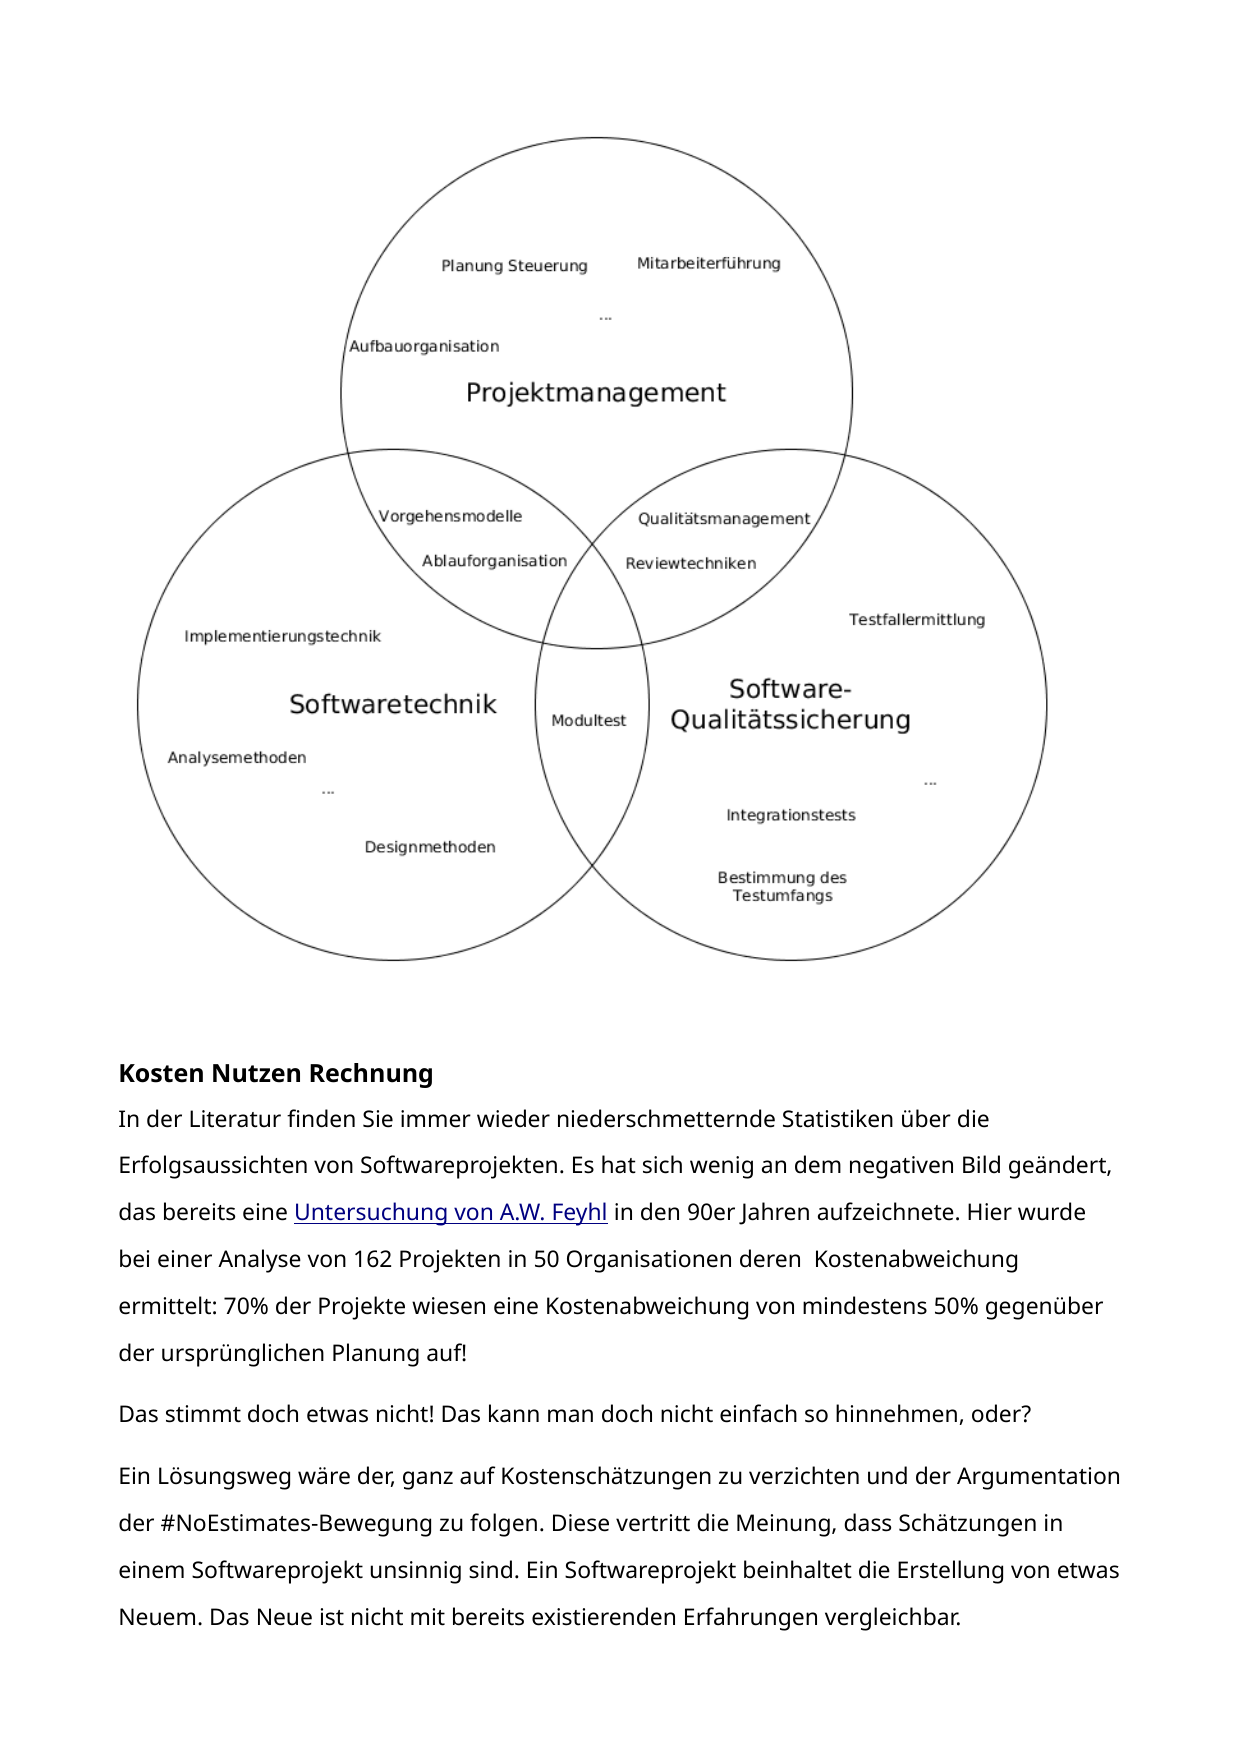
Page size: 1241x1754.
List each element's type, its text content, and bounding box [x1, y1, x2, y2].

subtitle Kosten Nutzen Rechnung [118, 1056, 1122, 1090]
text Das stimmt doch etwas nicht! Das kann man doch nicht einfach so hinnehmen, oder? [118, 1398, 1122, 1430]
picture [118, 118, 1123, 979]
text Ein Lösungsweg wäre der, ganz auf Kostenschätzungen zu verzichten und der Argumentation der #NoEstimates-Bewegung zu folgen. Diese vertritt die Meinung, dass Schätzungen in einem Softwareprojekt unsinnig sind. Ein Softwareprojekt beinhaltet die Erstellung von etwas Neuem. Das Neue ist nicht mit bereits existierenden Erfahrungen vergleichbar. [118, 1460, 1122, 1632]
text In der Literatur finden Sie immer wieder niederschmetternde Statistiken über die Erfolgsaussichten von Softwareprojekten. Es hat sich wenig an dem negativen Bild geändert, das bereits eine Untersuchung von A.W. Feyhl in den 90er Jahren aufzeichnete. Hier wurde bei einer Analyse von 162 Projekten in 50 Organisationen deren Kostenabweichung ermittelt: 70% der Projekte wiesen eine Kostenabweichung von mindestens 50% gegenüber der ursprünglichen Planung auf! [118, 1103, 1122, 1368]
